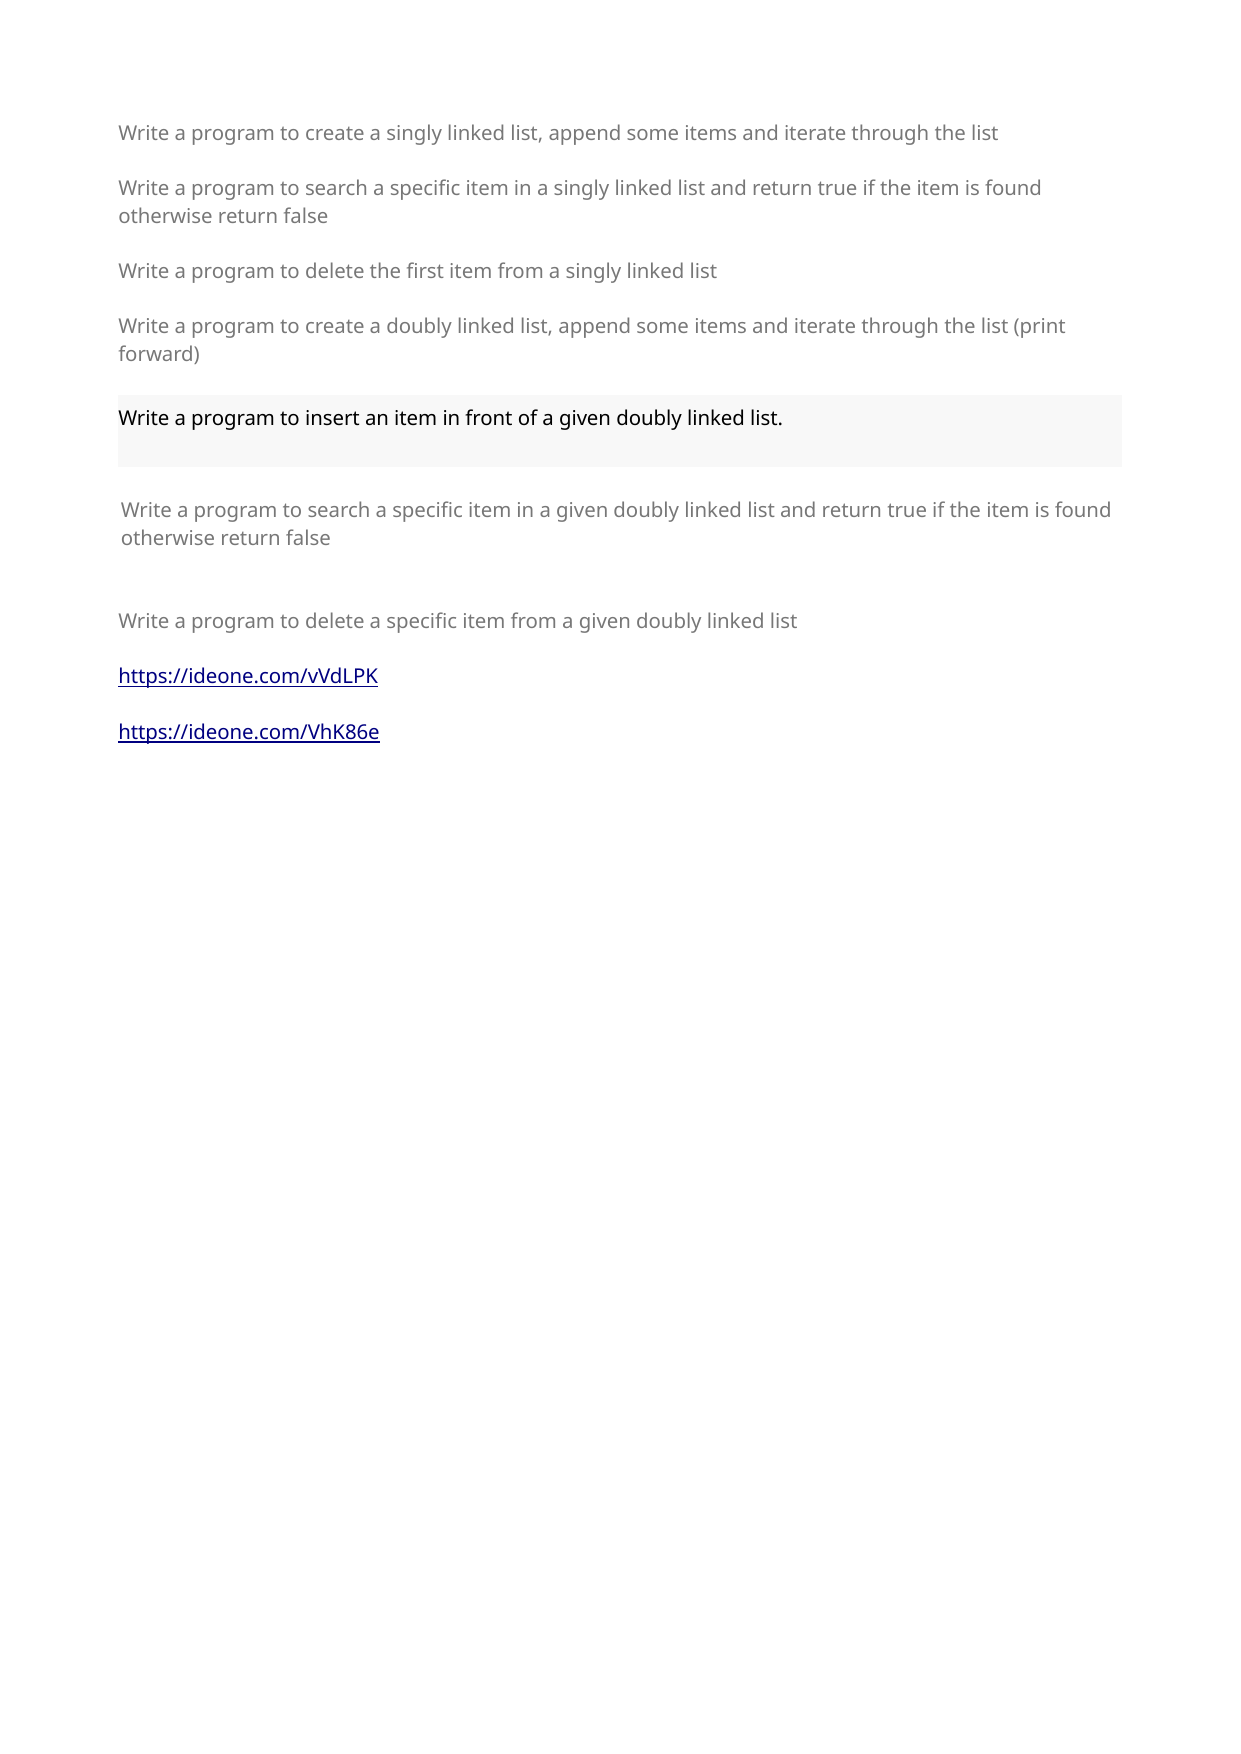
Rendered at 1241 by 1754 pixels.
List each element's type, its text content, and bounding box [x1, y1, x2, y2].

text Write a program to search a specific item in a given doubly linked list and return true if the item is found otherwise return false [118, 496, 1122, 551]
text Write a program to delete the first item from a singly linked list [118, 257, 1122, 284]
text https://ideone.com/vVdLPK [118, 662, 1122, 690]
text Write a program to create a doubly linked list, append some items and iterate through the list (print forward) [118, 284, 1122, 367]
text https://ideone.com/VhK86e [118, 717, 1122, 745]
text Write a program to insert an item in front of a given doubly linked list. [118, 395, 1122, 431]
text Write a program to delete a specific item from a given doubly linked list [118, 579, 1122, 634]
text Write a program to search a specific item in a singly linked list and return true if the item is found otherwise return false [118, 146, 1122, 229]
text Write a program to create a singly linked list, append some items and iterate through the list [118, 118, 1122, 146]
